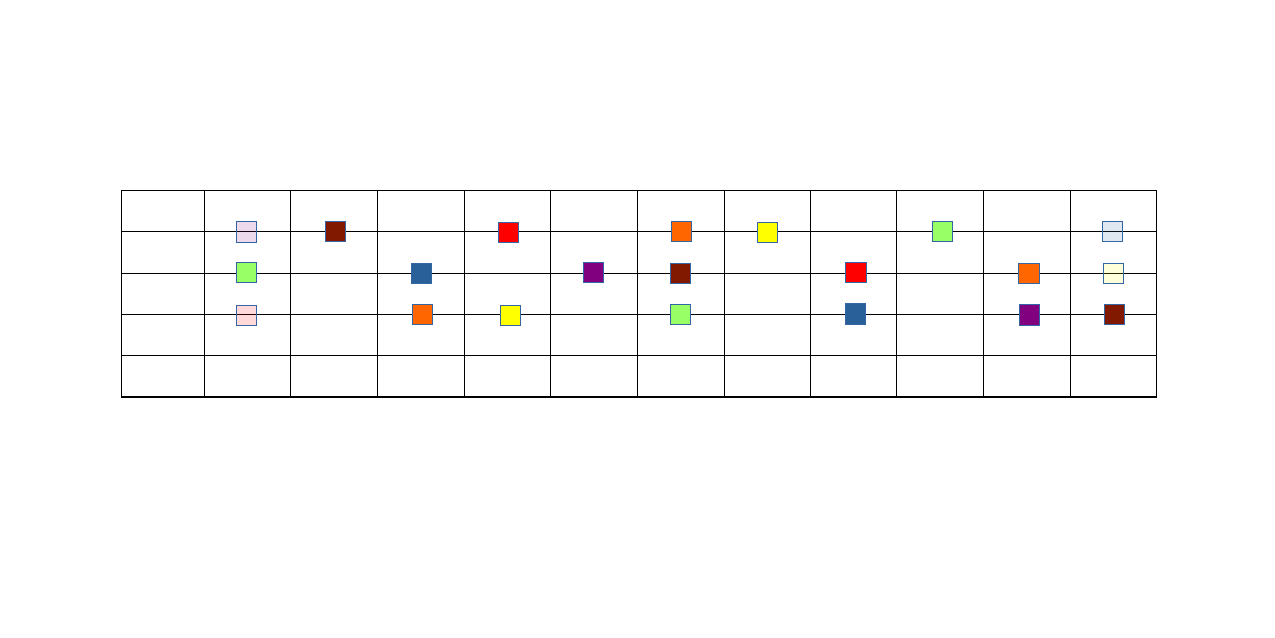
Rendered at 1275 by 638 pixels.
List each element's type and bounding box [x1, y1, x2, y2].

table_header [122, 191, 204, 231]
table_cell [638, 232, 724, 273]
table_cell [811, 315, 896, 355]
table_cell [291, 232, 377, 273]
table_cell [551, 232, 637, 273]
table_cell [1071, 232, 1156, 273]
table_header [205, 191, 290, 231]
table_header [378, 191, 464, 231]
table_cell [811, 274, 896, 314]
table_cell [378, 274, 464, 314]
table_cell [984, 315, 1070, 355]
table_cell [725, 356, 810, 396]
table_cell [205, 274, 290, 314]
table_cell [1071, 274, 1156, 314]
table_header [984, 191, 1070, 231]
table_cell [811, 356, 896, 396]
table_cell [465, 315, 550, 355]
table_header [725, 191, 810, 231]
table_cell [465, 274, 550, 314]
table_header [811, 191, 896, 231]
table_cell [638, 274, 724, 314]
table_cell [725, 274, 810, 314]
table_cell [551, 356, 637, 396]
table_cell [465, 356, 550, 396]
table_cell [1071, 315, 1156, 355]
table_cell [122, 274, 204, 314]
table_cell [205, 315, 290, 355]
table_cell [811, 232, 896, 273]
table_cell [291, 356, 377, 396]
table_cell [638, 356, 724, 396]
table_cell [725, 232, 810, 273]
table_header [465, 191, 550, 231]
table_cell [122, 232, 204, 273]
table_cell [984, 232, 1070, 273]
table_cell [291, 274, 377, 314]
table_header [551, 191, 637, 231]
table_cell [897, 356, 983, 396]
table_cell [551, 274, 637, 314]
table_cell [897, 315, 983, 355]
table_cell [378, 356, 464, 396]
table_cell [984, 356, 1070, 396]
table_header [1071, 191, 1156, 231]
table_header [638, 191, 724, 231]
table_cell [725, 315, 810, 355]
table_cell [291, 315, 377, 355]
table_cell [122, 315, 204, 355]
table_cell [551, 315, 637, 355]
table_cell [984, 274, 1070, 314]
table_cell [205, 356, 290, 396]
table_cell [897, 274, 983, 314]
table_cell [465, 232, 550, 273]
table_header [897, 191, 983, 231]
table_cell [378, 232, 464, 273]
table_cell [638, 315, 724, 355]
table_cell [378, 315, 464, 355]
table_header [291, 191, 377, 231]
table_cell [897, 232, 983, 273]
table_cell [122, 356, 204, 396]
table_cell [205, 232, 290, 273]
table_cell [1071, 356, 1156, 396]
